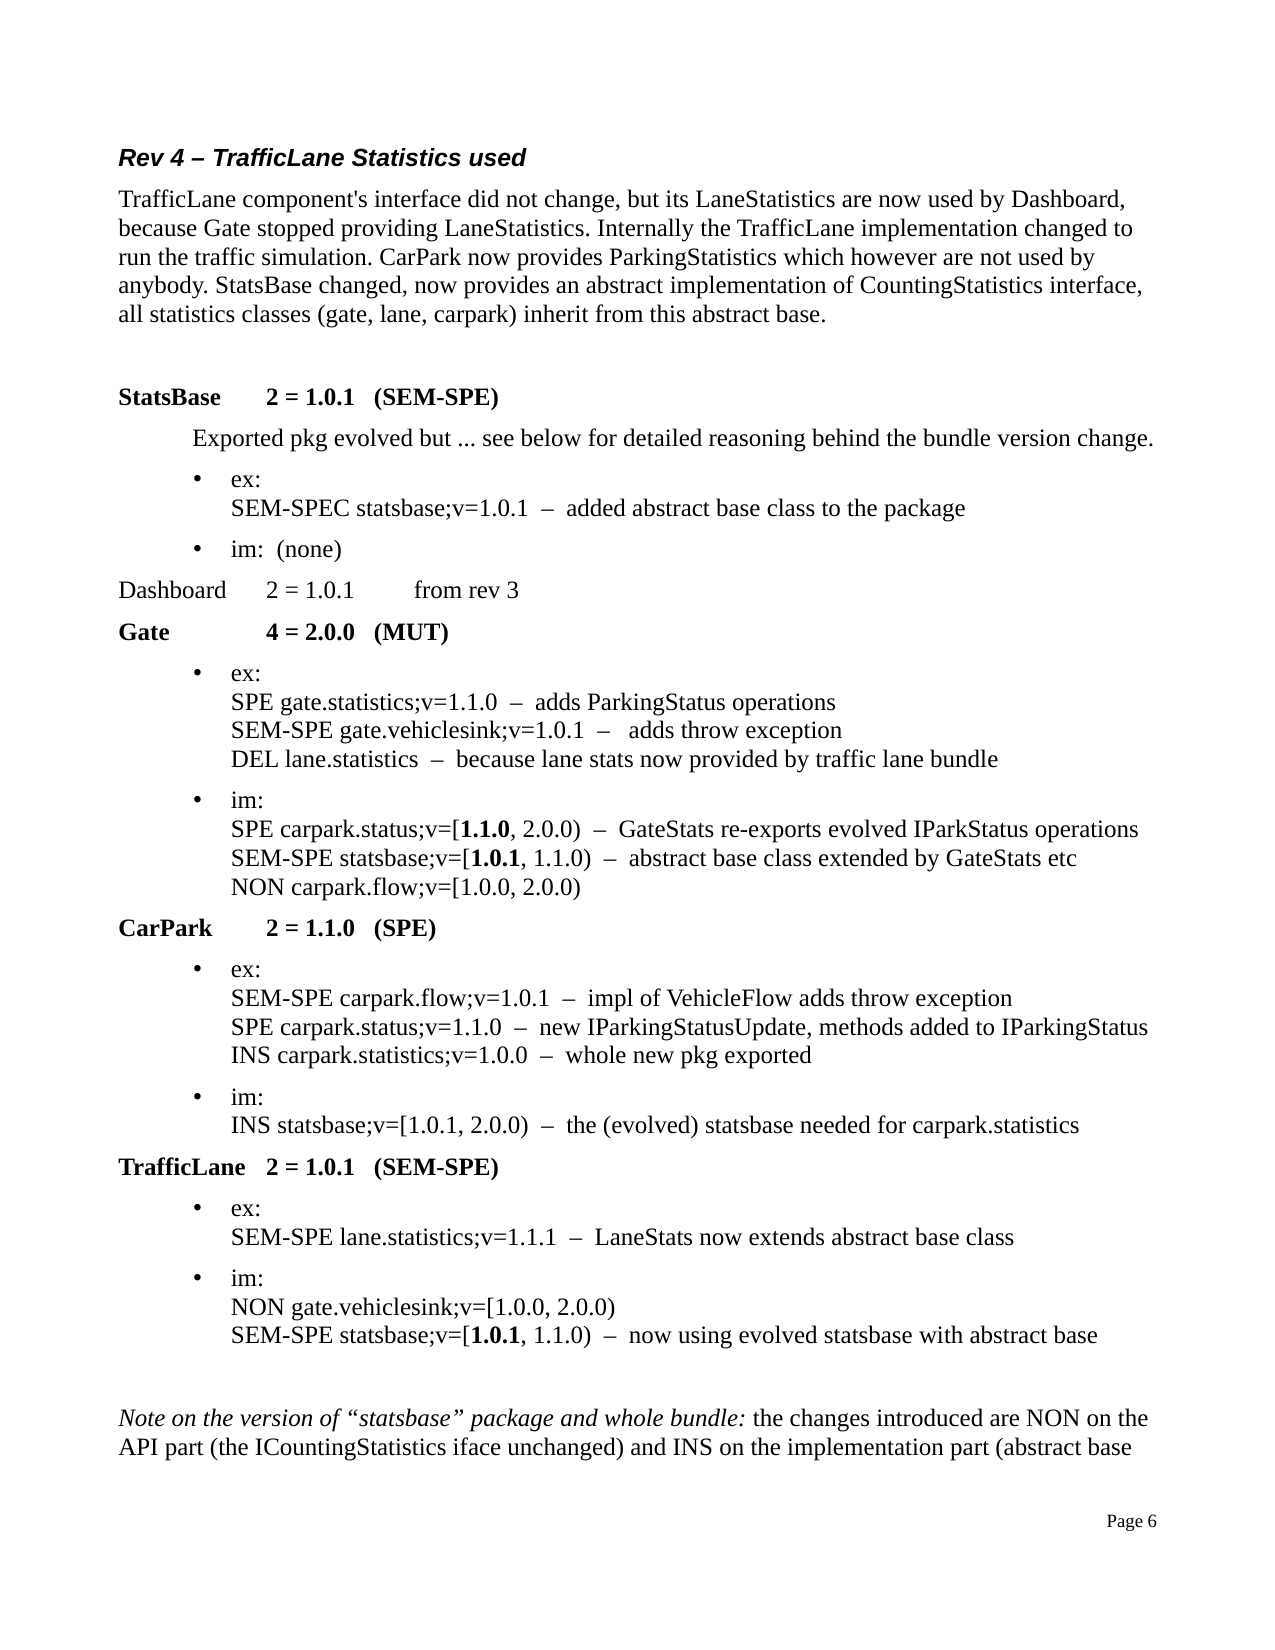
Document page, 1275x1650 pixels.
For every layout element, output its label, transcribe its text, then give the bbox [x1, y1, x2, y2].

text CarPark 2 = 1.1.0 (SPE) [118, 913, 1157, 942]
list im: (none) [193, 534, 1157, 563]
list ex: SEM-SPE carpark.flow;v=1.0.1 – impl of VehicleFlow adds throw exception SPE carpark.status;v=1.1.0 – new IParkingStatusUpdate, methods added to IParkingStatus INS carpark.statistics;v=1.0.0 – whole new pkg exported [193, 954, 1157, 1069]
list ex: SPE gate.statistics;v=1.1.0 – adds ParkingStatus operations SEM-SPE gate.vehiclesink;v=1.0.1 – adds throw exception DEL lane.statistics – because lane stats now provided by traffic lane bundle [193, 658, 1157, 773]
text StatsBase 2 = 1.0.1 (SEM-SPE) [118, 382, 1157, 410]
subtitle Rev 4 – TrafficLane Statistics used [118, 143, 1157, 172]
list im: SPE carpark.status;v=[1.1.0, 2.0.0) – GateStats re-exports evolved IParkStatus operations SEM-SPE statsbase;v=[1.0.1, 1.1.0) – abstract base class extended by GateStats etc NON carpark.flow;v=[1.0.0, 2.0.0) [193, 785, 1157, 900]
text TrafficLane component's interface did not change, but its LaneStatistics are now used by Dashboard, because Gate stopped providing LaneStatistics. Internally the TrafficLane implementation changed to run the traffic simulation. CarPark now provides ParkingStatistics which however are not used by anybody. StatsBase changed, now provides an abstract implementation of CountingStatistics interface, all statistics classes (gate, lane, carpark) inherit from this abstract base. [118, 184, 1157, 328]
text Note on the version of “statsbase” package and whole bundle: the changes introduced are NON on the API part (the ICountingStatistics iface unchanged) and INS on the implementation part (abstract base [118, 1403, 1157, 1460]
list ex: SEM-SPEC statsbase;v=1.0.1 – added abstract base class to the package [193, 464, 1157, 522]
text Exported pkg evolved but ... see below for detailed reasoning behind the bundle version change. [192, 423, 1157, 452]
text Dashboard 2 = 1.0.1 from rev 3 [118, 575, 1157, 604]
list im: NON gate.vehiclesink;v=[1.0.0, 2.0.0) SEM-SPE statsbase;v=[1.0.1, 1.1.0) – now using evolved statsbase with abstract base [193, 1263, 1157, 1349]
text Gate 4 = 2.0.0 (MUT) [118, 617, 1157, 645]
text TrafficLane 2 = 1.0.1 (SEM-SPE) [118, 1152, 1157, 1180]
list im: INS statsbase;v=[1.0.1, 2.0.0) – the (evolved) statsbase needed for carpark.statistics [193, 1082, 1157, 1139]
list ex: SEM-SPE lane.statistics;v=1.1.1 – LaneStats now extends abstract base class [193, 1193, 1157, 1250]
